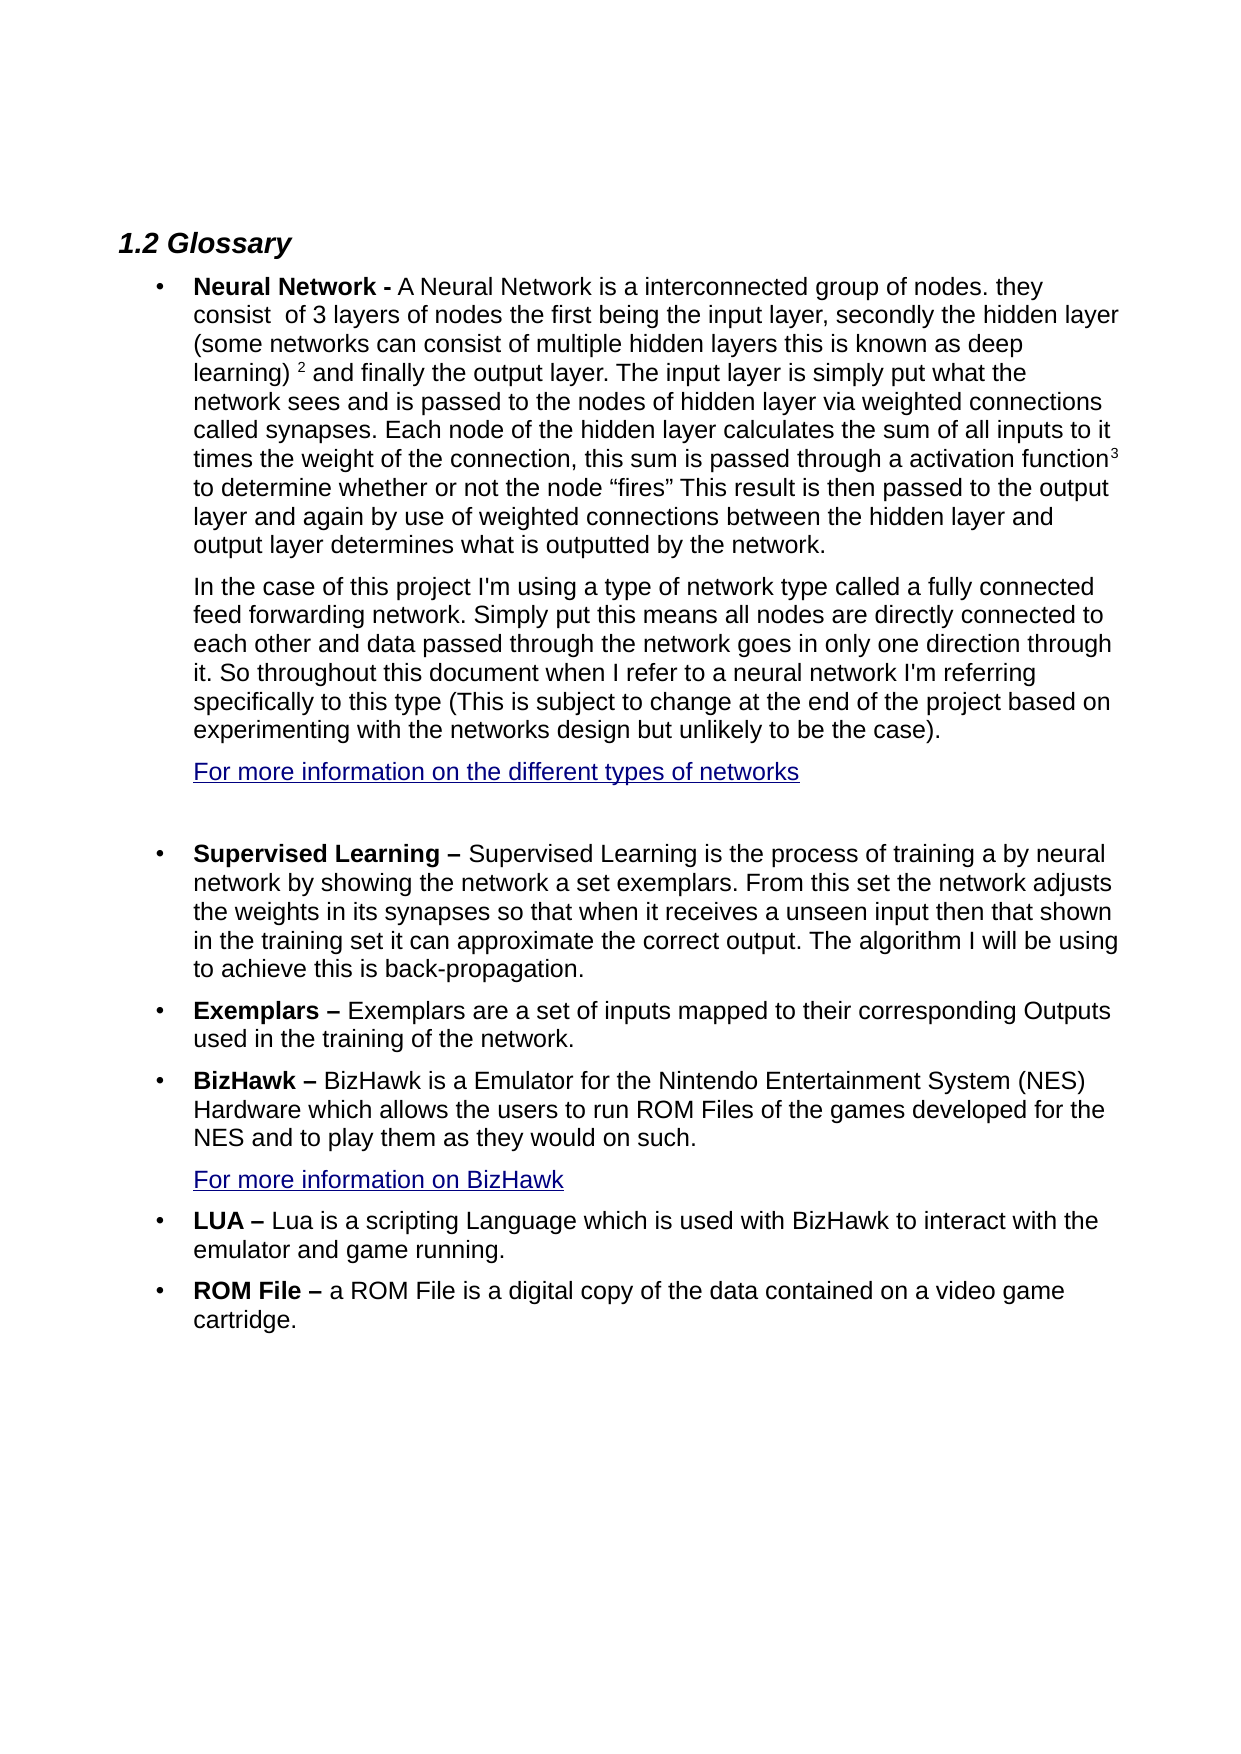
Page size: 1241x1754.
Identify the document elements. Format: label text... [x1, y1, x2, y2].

subtitle 1.2 Glossary [118, 226, 1122, 259]
list BizHawk – BizHawk is a Emulator for the Nintendo Entertainment System (NES) Hardware which allows the users to run ROM Files of the games developed for the NES and to play them as they would on such. [156, 1066, 1122, 1152]
list For more information on the different types of networks [156, 757, 1122, 786]
list Supervised Learning – Supervised Learning is the process of training a by neural network by showing the network a set exemplars. From this set the network adjusts the weights in its synapses so that when it receives a unseen input then that shown in the training set it can approximate the correct output. The algorithm I will be using to achieve this is back-propagation. [156, 839, 1122, 983]
list For more information on BizHawk [156, 1164, 1122, 1193]
list Neural Network - A Neural Network is a interconnected group of nodes. they consist of 3 layers of nodes the first being the input layer, secondly the hidden layer (some networks can consist of multiple hidden layers this is known as deep learning) 2 and finally the output layer. The input layer is simply put what the network sees and is passed to the nodes of hidden layer via weighted connections called synapses. Each node of the hidden layer calculates the sum of all inputs to it times the weight of the connection, this sum is passed through a activation function3 to determine whether or not the node “fires” This result is then passed to the output layer and again by use of weighted connections between the hidden layer and output layer determines what is outputted by the network. [156, 272, 1122, 559]
list In the case of this project I'm using a type of network type called a fully connected feed forwarding network. Simply put this means all nodes are directly connected to each other and data passed through the network goes in only one direction through it. So throughout this document when I refer to a neural network I'm referring specifically to this type (This is subject to change at the end of the project based on experimenting with the networks design but unlikely to be the case). [156, 572, 1122, 744]
list ROM File – a ROM File is a digital copy of the data contained on a video game cartridge. [156, 1276, 1122, 1333]
list Exemplars – Exemplars are a set of inputs mapped to their corresponding Outputs used in the training of the network. [156, 996, 1122, 1053]
list LUA – Lua is a scripting Language which is used with BizHawk to interact with the emulator and game running. [156, 1206, 1122, 1263]
